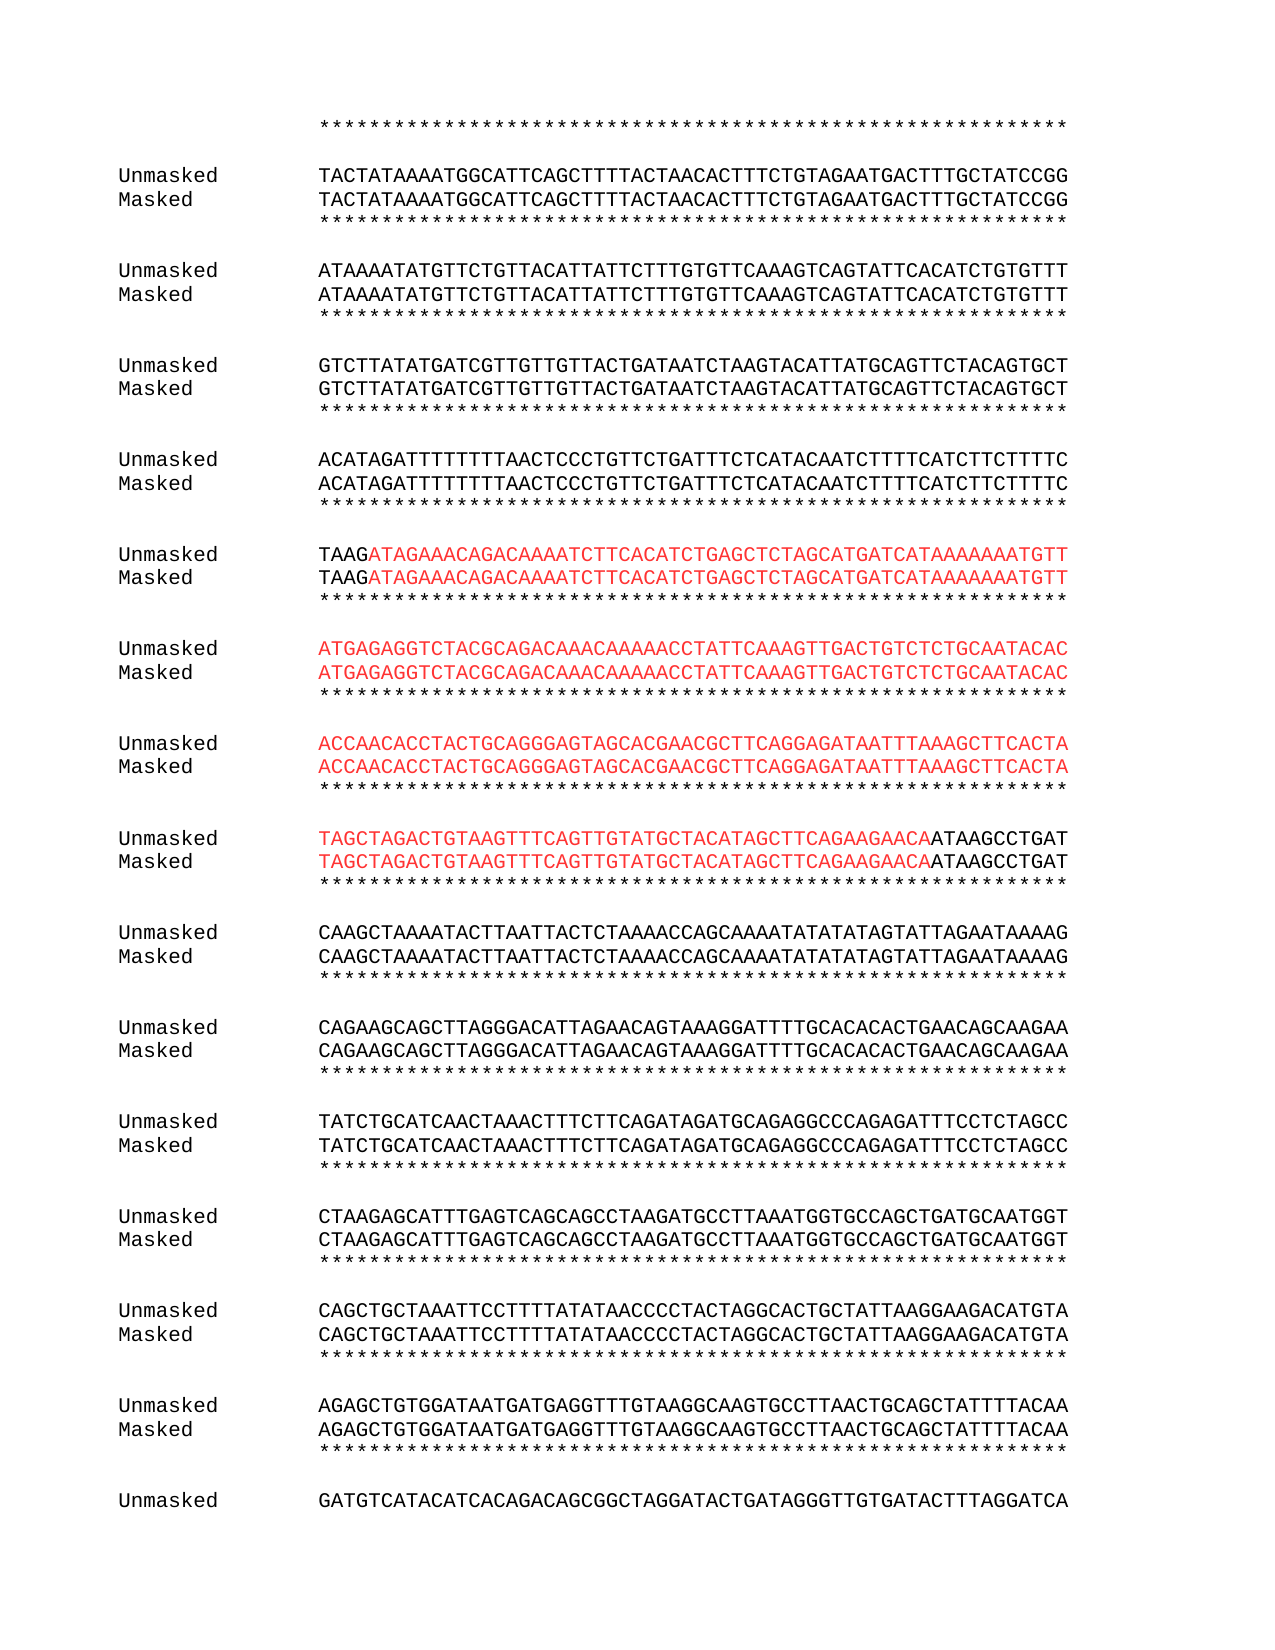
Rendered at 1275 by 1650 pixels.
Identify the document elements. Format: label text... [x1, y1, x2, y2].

text Unmasked CAAGCTAAAATACTTAATTACTCTAAAACCAGCAAAATATATATAGTATTAGAATAAAAG [118, 922, 1157, 946]
text ************************************************************ [118, 307, 1157, 331]
text Masked GTCTTATATGATCGTTGTTGTTACTGATAATCTAAGTACATTATGCAGTTCTACAGTGCT [118, 378, 1157, 402]
text Unmasked GATGTCATACATCACAGACAGCGGCTAGGATACTGATAGGGTTGTGATACTTTAGGATCA [118, 1489, 1157, 1513]
text ************************************************************ [118, 402, 1157, 426]
text ************************************************************ [118, 591, 1157, 615]
text Unmasked CAGCTGCTAAATTCCTTTTATATAACCCCTACTAGGCACTGCTATTAAGGAAGACATGTA [118, 1300, 1157, 1324]
text Masked TAAGATAGAAACAGACAAAATCTTCACATCTGAGCTCTAGCATGATCATAAAAAAATGTT [118, 567, 1157, 591]
text Unmasked AGAGCTGTGGATAATGATGAGGTTTGTAAGGCAAGTGCCTTAACTGCAGCTATTTTACAA [118, 1395, 1157, 1419]
text Masked TACTATAAAATGGCATTCAGCTTTTACTAACACTTTCTGTAGAATGACTTTGCTATCCGG [118, 189, 1157, 213]
text Unmasked TAAGATAGAAACAGACAAAATCTTCACATCTGAGCTCTAGCATGATCATAAAAAAATGTT [118, 544, 1157, 567]
text Masked AGAGCTGTGGATAATGATGAGGTTTGTAAGGCAAGTGCCTTAACTGCAGCTATTTTACAA [118, 1419, 1157, 1442]
text ************************************************************ [118, 1348, 1157, 1371]
text ************************************************************ [118, 1064, 1157, 1088]
text ************************************************************ [118, 686, 1157, 709]
text Masked CAGCTGCTAAATTCCTTTTATATAACCCCTACTAGGCACTGCTATTAAGGAAGACATGTA [118, 1324, 1157, 1348]
text ************************************************************ [118, 213, 1157, 236]
text ************************************************************ [118, 969, 1157, 993]
text Unmasked GTCTTATATGATCGTTGTTGTTACTGATAATCTAAGTACATTATGCAGTTCTACAGTGCT [118, 354, 1157, 378]
text ************************************************************ [118, 118, 1157, 142]
text ************************************************************ [118, 875, 1157, 898]
text Unmasked ACCAACACCTACTGCAGGGAGTAGCACGAACGCTTCAGGAGATAATTTAAAGCTTCACTA [118, 733, 1157, 757]
text ************************************************************ [118, 496, 1157, 520]
text Unmasked TACTATAAAATGGCATTCAGCTTTTACTAACACTTTCTGTAGAATGACTTTGCTATCCGG [118, 165, 1157, 189]
text Unmasked TAGCTAGACTGTAAGTTTCAGTTGTATGCTACATAGCTTCAGAAGAACAATAAGCCTGAT [118, 827, 1157, 851]
text ************************************************************ [118, 1442, 1157, 1466]
text Unmasked ATGAGAGGTCTACGCAGACAAACAAAAACCTATTCAAAGTTGACTGTCTCTGCAATACAC [118, 638, 1157, 662]
text Unmasked ACATAGATTTTTTTTAACTCCCTGTTCTGATTTCTCATACAATCTTTTCATCTTCTTTTC [118, 449, 1157, 473]
text Masked ATGAGAGGTCTACGCAGACAAACAAAAACCTATTCAAAGTTGACTGTCTCTGCAATACAC [118, 662, 1157, 686]
text Unmasked ATAAAATATGTTCTGTTACATTATTCTTTGTGTTCAAAGTCAGTATTCACATCTGTGTTT [118, 260, 1157, 284]
text Masked TAGCTAGACTGTAAGTTTCAGTTGTATGCTACATAGCTTCAGAAGAACAATAAGCCTGAT [118, 851, 1157, 875]
text ************************************************************ [118, 1253, 1157, 1277]
text ************************************************************ [118, 780, 1157, 804]
text Unmasked CAGAAGCAGCTTAGGGACATTAGAACAGTAAAGGATTTTGCACACACTGAACAGCAAGAA [118, 1017, 1157, 1040]
text Masked CAAGCTAAAATACTTAATTACTCTAAAACCAGCAAAATATATATAGTATTAGAATAAAAG [118, 946, 1157, 969]
text Masked CAGAAGCAGCTTAGGGACATTAGAACAGTAAAGGATTTTGCACACACTGAACAGCAAGAA [118, 1040, 1157, 1064]
text Masked CTAAGAGCATTTGAGTCAGCAGCCTAAGATGCCTTAAATGGTGCCAGCTGATGCAATGGT [118, 1229, 1157, 1253]
text Unmasked CTAAGAGCATTTGAGTCAGCAGCCTAAGATGCCTTAAATGGTGCCAGCTGATGCAATGGT [118, 1206, 1157, 1229]
text Unmasked TATCTGCATCAACTAAACTTTCTTCAGATAGATGCAGAGGCCCAGAGATTTCCTCTAGCC [118, 1111, 1157, 1135]
text Masked ACCAACACCTACTGCAGGGAGTAGCACGAACGCTTCAGGAGATAATTTAAAGCTTCACTA [118, 757, 1157, 780]
text ************************************************************ [118, 1158, 1157, 1182]
text Masked ATAAAATATGTTCTGTTACATTATTCTTTGTGTTCAAAGTCAGTATTCACATCTGTGTTT [118, 284, 1157, 307]
text Masked ACATAGATTTTTTTTAACTCCCTGTTCTGATTTCTCATACAATCTTTTCATCTTCTTTTC [118, 473, 1157, 496]
text Masked TATCTGCATCAACTAAACTTTCTTCAGATAGATGCAGAGGCCCAGAGATTTCCTCTAGCC [118, 1135, 1157, 1158]
